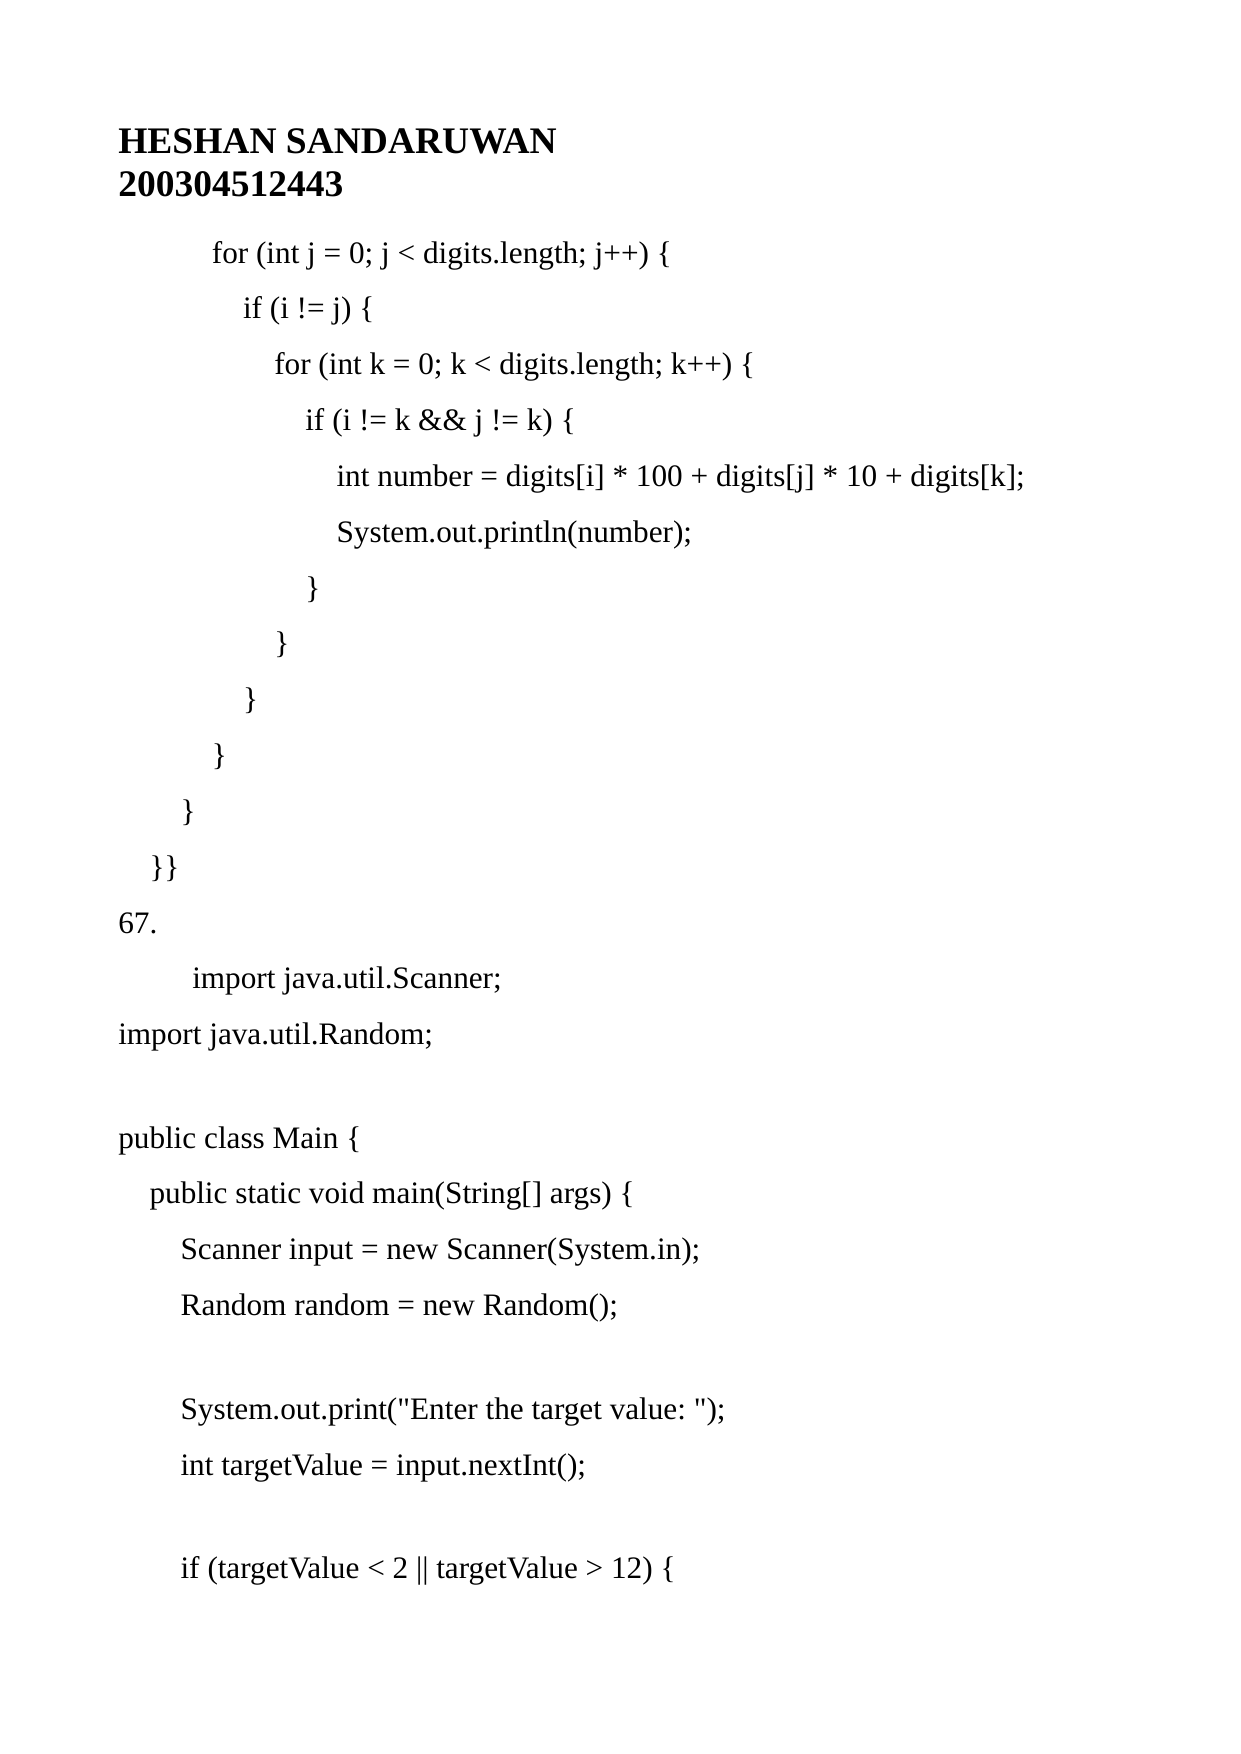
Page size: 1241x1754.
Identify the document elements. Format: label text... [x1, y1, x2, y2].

text Random random = new Random(); [118, 1286, 1122, 1322]
text Scanner input = new Scanner(System.in); [118, 1231, 1122, 1267]
text public class Main { [118, 1119, 1122, 1155]
text } [118, 569, 1122, 605]
text }} [118, 848, 1122, 884]
text if (i != j) { [118, 290, 1122, 326]
text for (int j = 0; j < digits.length; j++) { [118, 234, 1122, 270]
text 67. [118, 904, 1122, 940]
text } [118, 736, 1122, 772]
text } [118, 625, 1122, 661]
text for (int k = 0; k < digits.length; k++) { [118, 346, 1122, 381]
text int number = digits[i] * 100 + digits[j] * 10 + digits[k]; [118, 457, 1122, 493]
text System.out.println(number); [118, 513, 1122, 549]
text public static void main(String[] args) { [118, 1175, 1122, 1211]
text int targetValue = input.nextInt(); [118, 1446, 1122, 1482]
text import java.util.Random; [118, 1016, 1122, 1051]
text } [118, 792, 1122, 828]
text System.out.print("Enter the target value: "); [118, 1390, 1122, 1426]
text if (targetValue < 2 || targetValue > 12) { [118, 1549, 1122, 1585]
text import java.util.Scanner; [118, 960, 1122, 996]
text } [118, 681, 1122, 716]
text if (i != k && j != k) { [118, 401, 1122, 437]
